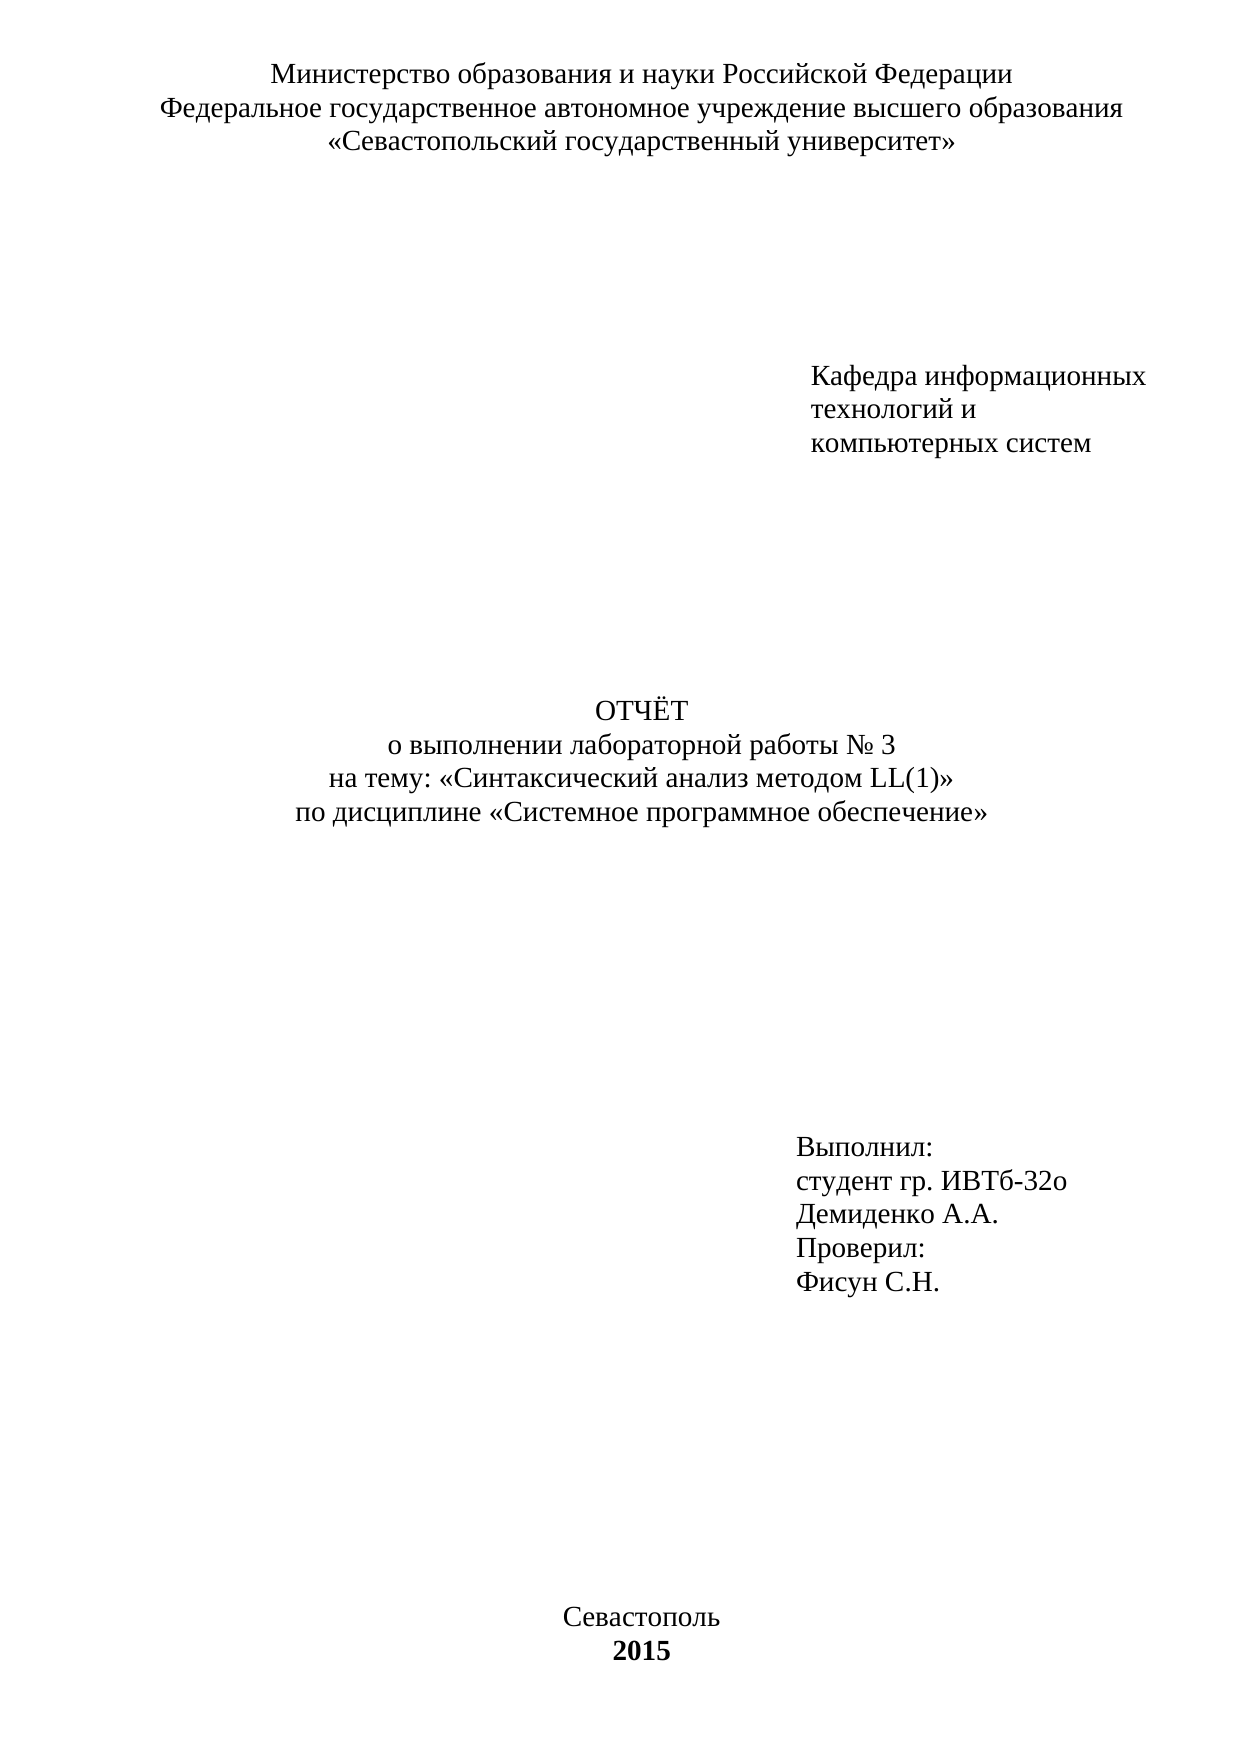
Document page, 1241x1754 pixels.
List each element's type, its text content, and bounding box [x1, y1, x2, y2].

text Севастополь [131, 1599, 1152, 1633]
text Федеральное государственное автономное учреждение высшего образования [131, 90, 1152, 123]
text на тему: «Синтаксический анализ методом LL(1)» [131, 761, 1152, 794]
text 2015 [131, 1633, 1152, 1666]
text ОТЧЁТ [131, 693, 1152, 727]
text о выполнении лабораторной работы № 3 [131, 727, 1152, 761]
text Фисун С.Н. [589, 1264, 1122, 1297]
text «Севастопольский государственный университет» [131, 123, 1152, 157]
text Министерство образования и науки Российской Федерации [131, 56, 1152, 90]
text Кафедра информационных технологий и компьютерных систем [811, 358, 1152, 459]
text Демиденко А.А. [589, 1197, 1122, 1230]
text студент гр. ИВТб-32о [589, 1163, 1122, 1197]
text Проверил: [589, 1230, 1122, 1264]
text по дисциплине «Системное программное обеспечение» [131, 794, 1152, 828]
text Выполнил: [589, 1129, 1122, 1163]
